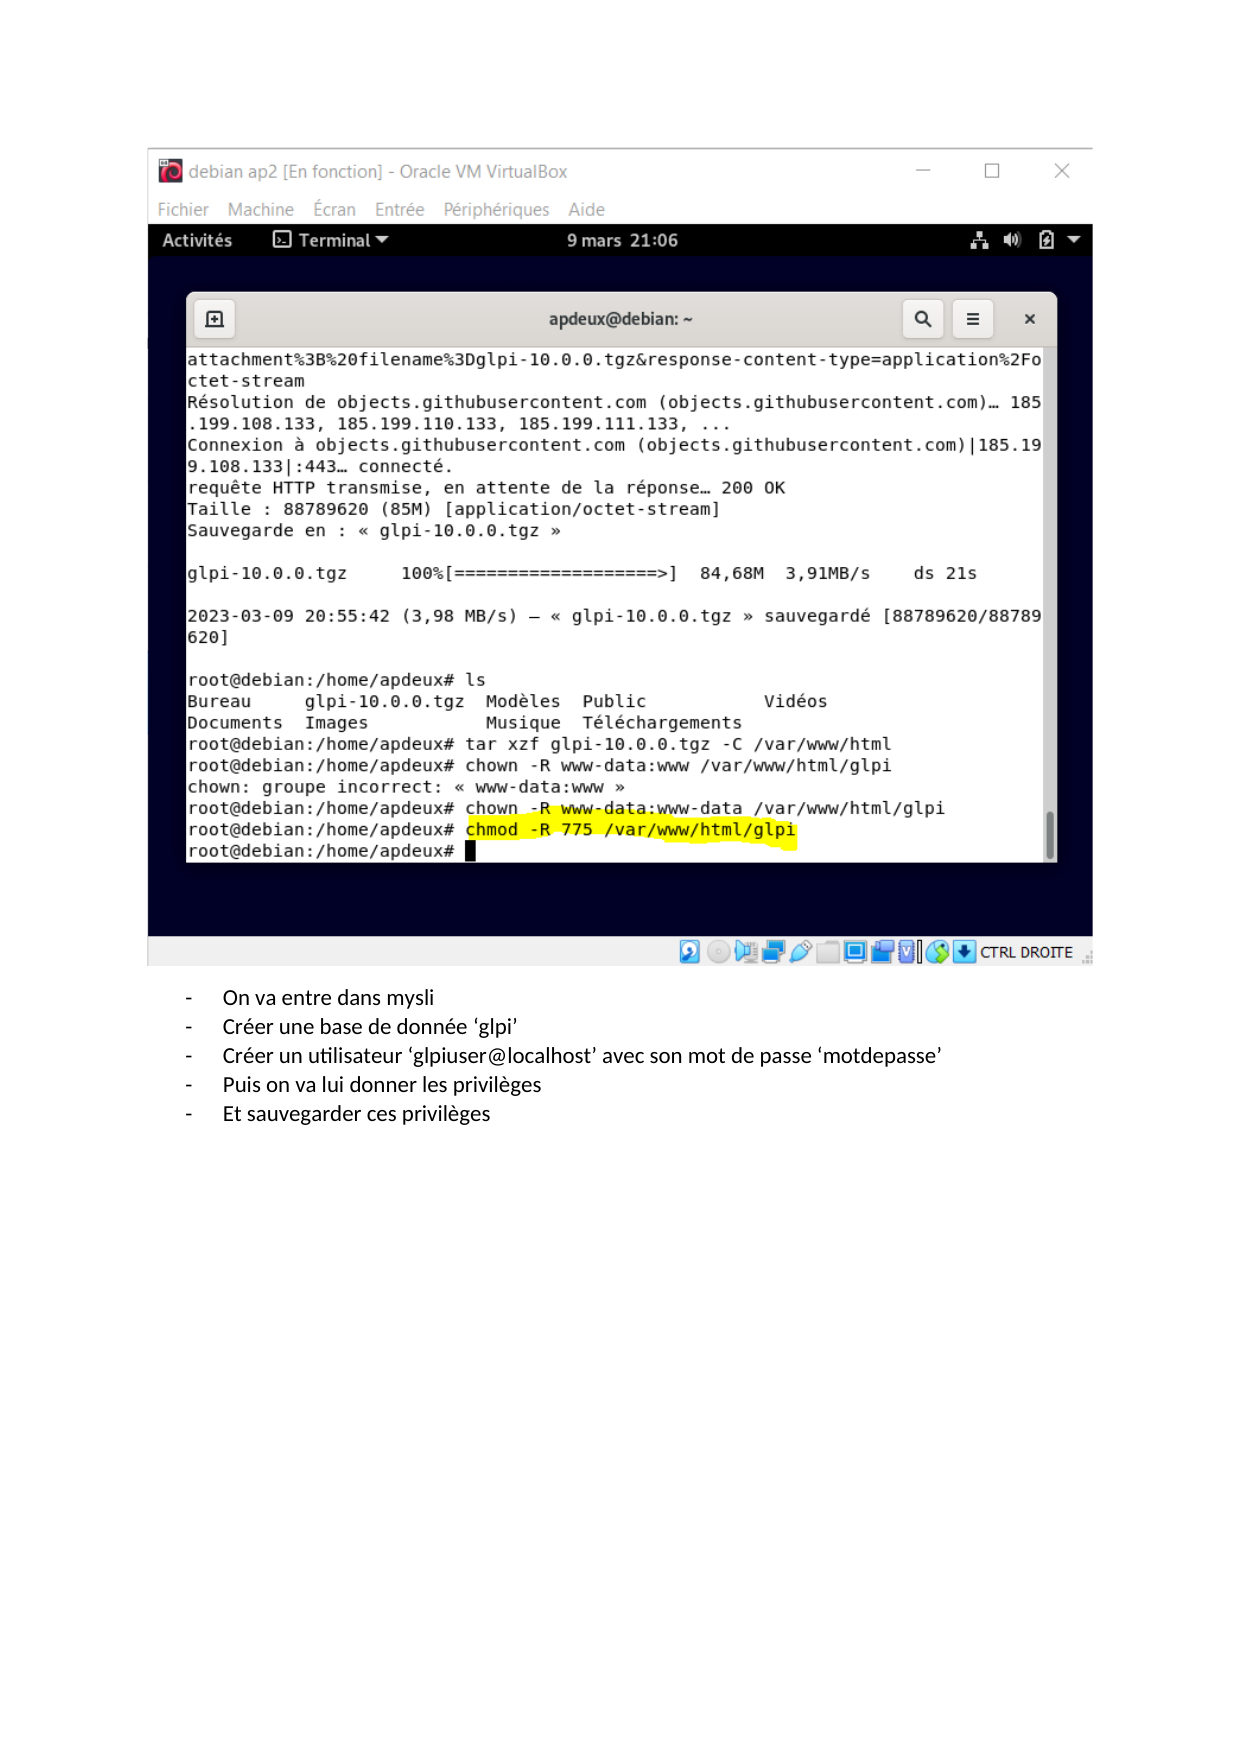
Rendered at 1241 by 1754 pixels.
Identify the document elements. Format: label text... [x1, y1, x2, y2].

list Puis on va lui donner les privilèges [185, 1070, 1093, 1098]
list Et sauvegarder ces privilèges [185, 1099, 1093, 1127]
list Créer un utilisateur ‘glpiuser@localhost’ avec son mot de passe ‘motdepasse’ [185, 1041, 1093, 1069]
list On va entre dans mysli [185, 983, 1093, 1011]
list Créer une base de donnée ‘glpi’ [185, 1012, 1093, 1040]
